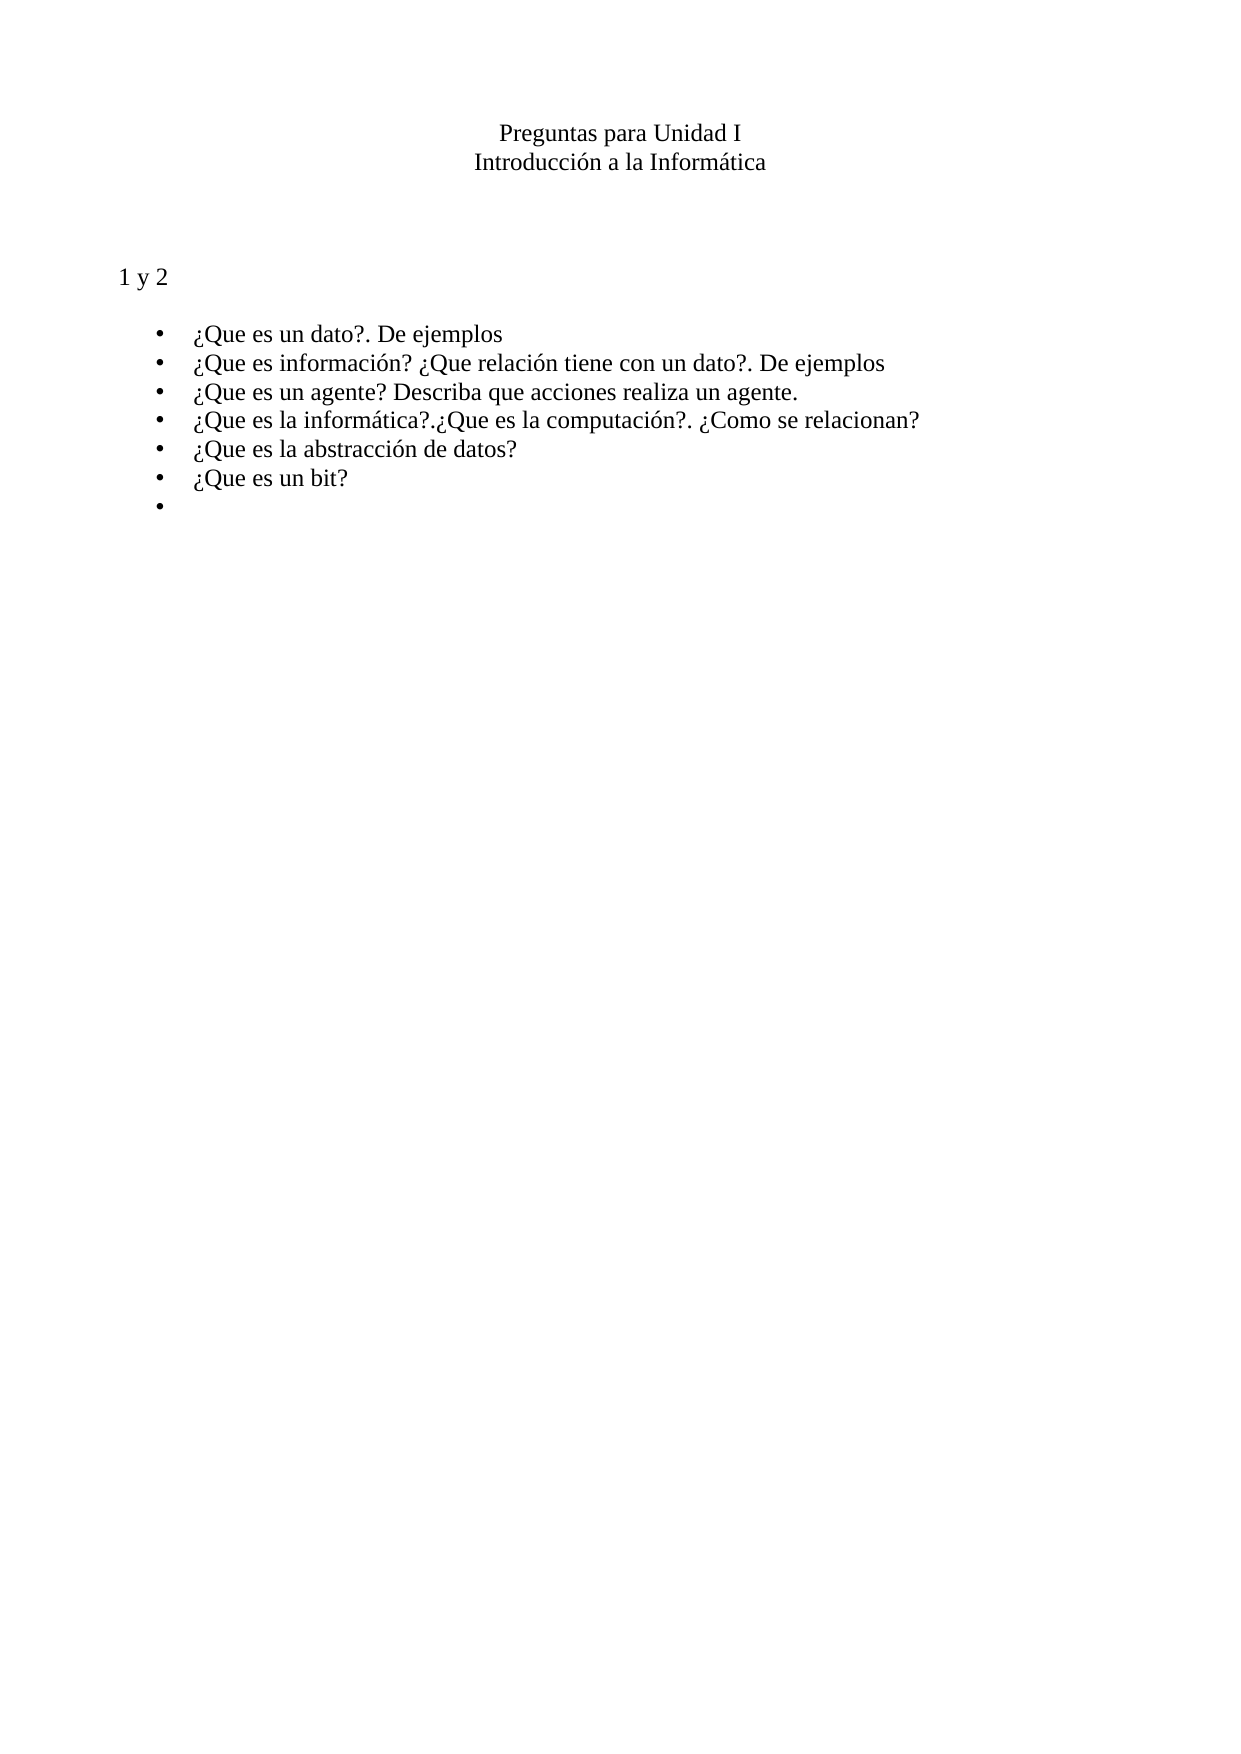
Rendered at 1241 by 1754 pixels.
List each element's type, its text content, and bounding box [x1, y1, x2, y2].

text Preguntas para Unidad I [118, 118, 1122, 147]
list ¿Que es la abstracción de datos? [156, 434, 1122, 463]
list ¿Que es un agente? Describa que acciones realiza un agente. [156, 377, 1122, 406]
list ¿Que es un bit? [156, 463, 1122, 492]
list ¿Que es la informática?.¿Que es la computación?. ¿Como se relacionan? [156, 406, 1122, 434]
list ¿Que es información? ¿Que relación tiene con un dato?. De ejemplos [156, 348, 1122, 377]
text 1 y 2 [118, 262, 1122, 291]
text Introducción a la Informática [118, 147, 1122, 176]
list ¿Que es un dato?. De ejemplos [156, 319, 1122, 348]
